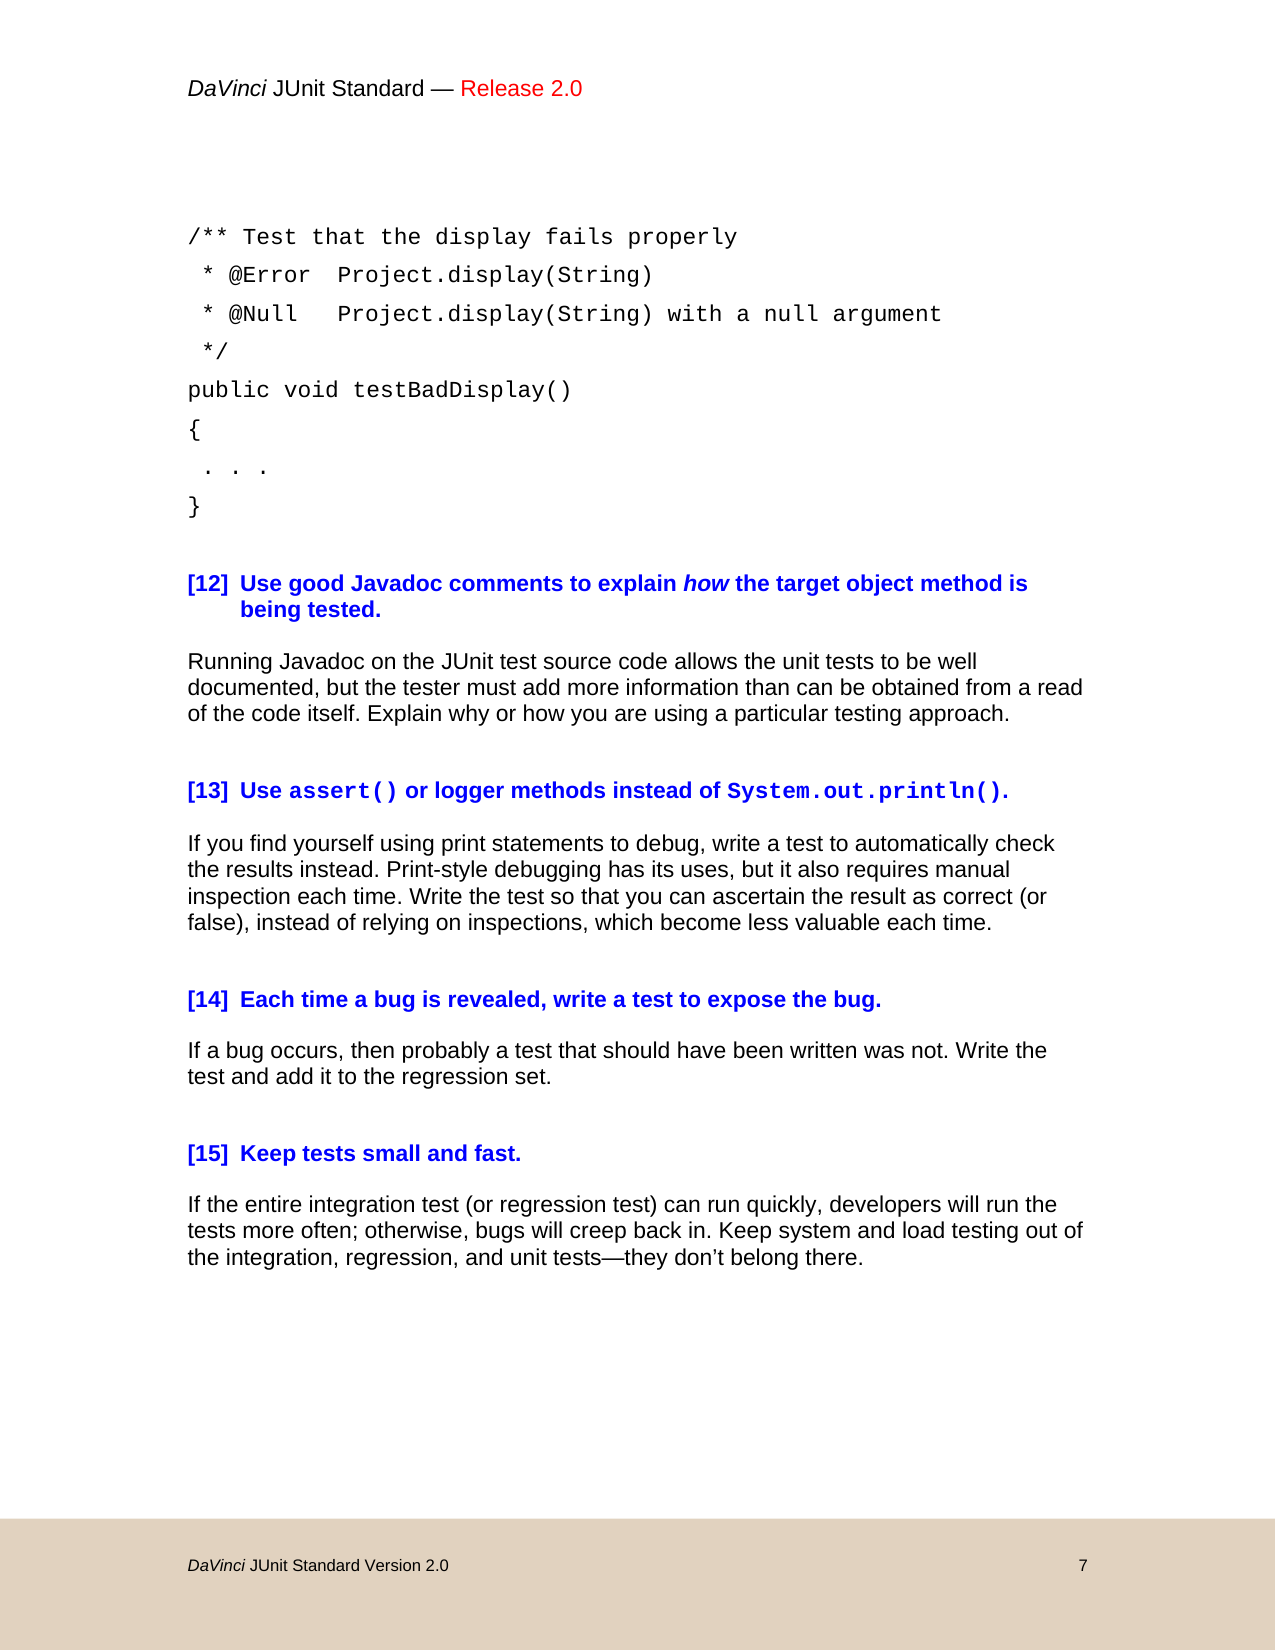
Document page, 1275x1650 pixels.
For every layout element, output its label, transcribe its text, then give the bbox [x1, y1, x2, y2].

text Running Javadoc on the JUnit test source code allows the unit tests to be well documented, but the tester must add more information than can be obtained from a read of the code itself. Explain why or how you are using a particular testing approach. [187, 648, 1087, 727]
text If the entire integration test (or regression test) can run quickly, developers will run the tests more often; otherwise, bugs will creep back in. Keep system and load testing out of the integration, regression, and unit tests—they don’t belong there. [187, 1191, 1087, 1270]
text public void testBadDisplay() [187, 379, 1087, 405]
list Each time a bug is revealed, write a test to expose the bug. [187, 986, 1087, 1012]
text . . . [187, 456, 1087, 482]
list Keep tests small and fast. [187, 1139, 1087, 1166]
text * @Error Project.display(String) [187, 263, 1087, 289]
list Use good Javadoc comments to explain how the target object method is being tested. [187, 570, 1087, 623]
list Use assert() or logger methods instead of System.out.println(). [187, 777, 1087, 805]
text /** Test that the display fails properly [187, 225, 1087, 251]
text If you find yourself using print statements to debug, write a test to automatically check the results instead. Print-style debugging has its uses, but it also requires manual inspection each time. Write the test so that you can ascertain the result as correct (or false), instead of relying on inspections, which become less valuable each time. [187, 830, 1087, 936]
text { [187, 417, 1087, 443]
text * @Null Project.display(String) with a null argument [187, 302, 1087, 328]
text } [187, 494, 1087, 520]
text If a bug occurs, then probably a test that should have been written was not. Write the test and add it to the regression set. [187, 1037, 1087, 1089]
text */ [187, 340, 1087, 366]
